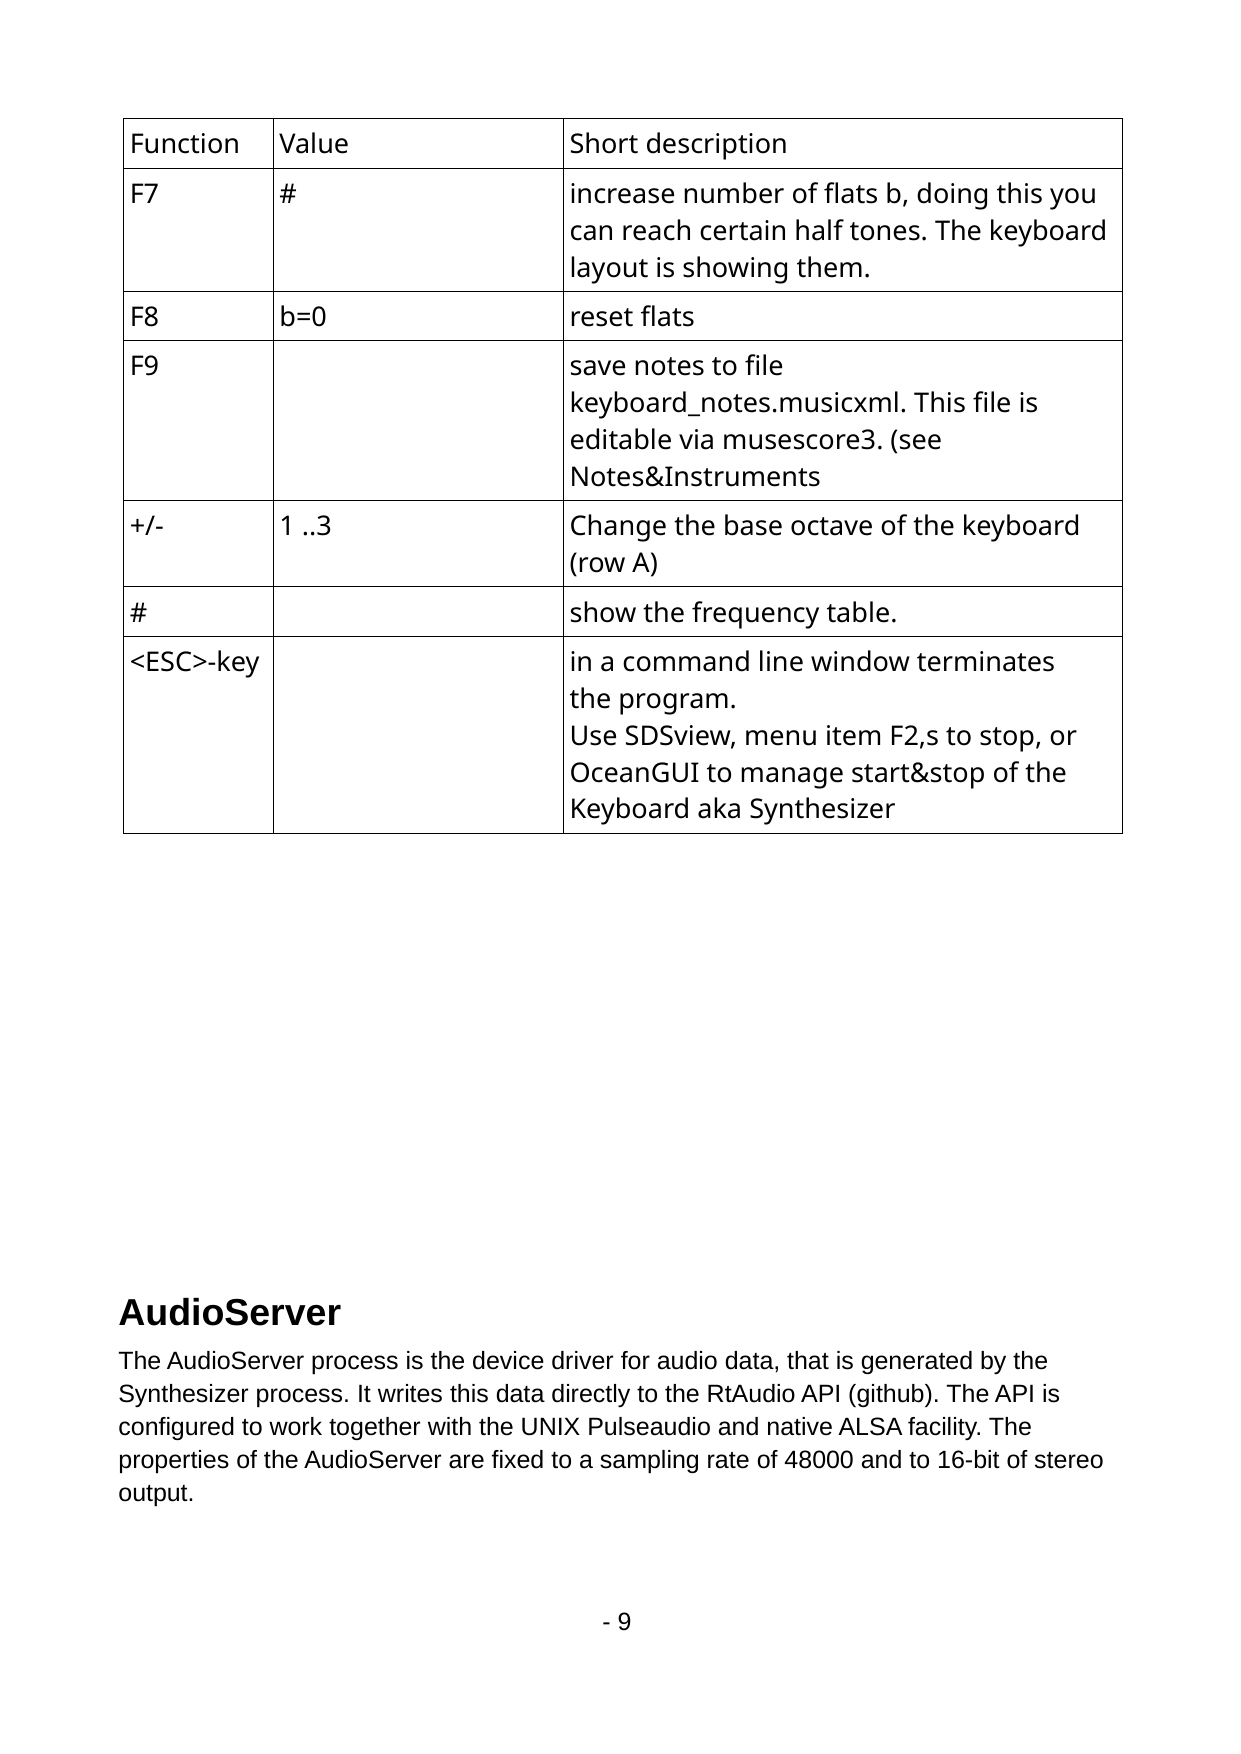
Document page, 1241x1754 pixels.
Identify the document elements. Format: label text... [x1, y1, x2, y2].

table_cell show the frequency table. [564, 587, 1122, 636]
table_cell save notes to file keyboard_notes.musicxml. This file is editable via musescore3. (see Notes&Instruments [564, 341, 1122, 500]
table_header Value [274, 119, 563, 167]
table_cell # [124, 587, 273, 636]
table_cell F8 [124, 292, 273, 340]
subtitle AudioServer [118, 1290, 1122, 1333]
table_cell in a command line window terminates the program. Use SDSview, menu item F2,s to stop, or OceanGUI to manage start&stop of the Keyboard aka Synthesizer [564, 637, 1122, 832]
table_cell [274, 637, 563, 832]
table_cell [274, 587, 563, 636]
table_cell 1 ..3 [274, 501, 563, 586]
table_cell reset flats [564, 292, 1122, 340]
table_cell b=0 [274, 292, 563, 340]
table_cell Change the base octave of the keyboard (row A) [564, 501, 1122, 586]
table_header Function [124, 119, 273, 167]
table_cell F7 [124, 169, 273, 291]
table_cell +/- [124, 501, 273, 586]
table_cell F9 [124, 341, 273, 500]
table_cell <ESC>-key [124, 637, 273, 832]
table_cell # [274, 169, 563, 291]
text The AudioServer process is the device driver for audio data, that is generated by the Synthesizer process. It writes this data directly to the RtAudio API (github). The API is configured to work together with the UNIX Pulseaudio and native ALSA facility. The properties of the AudioServer are fixed to a sampling rate of 48000 and to 16-bit of stereo output. [118, 1346, 1122, 1507]
table_cell [274, 341, 563, 500]
table_header Short description [564, 119, 1122, 167]
table_cell increase number of flats b, doing this you can reach certain half tones. The keyboard layout is showing them. [564, 169, 1122, 291]
